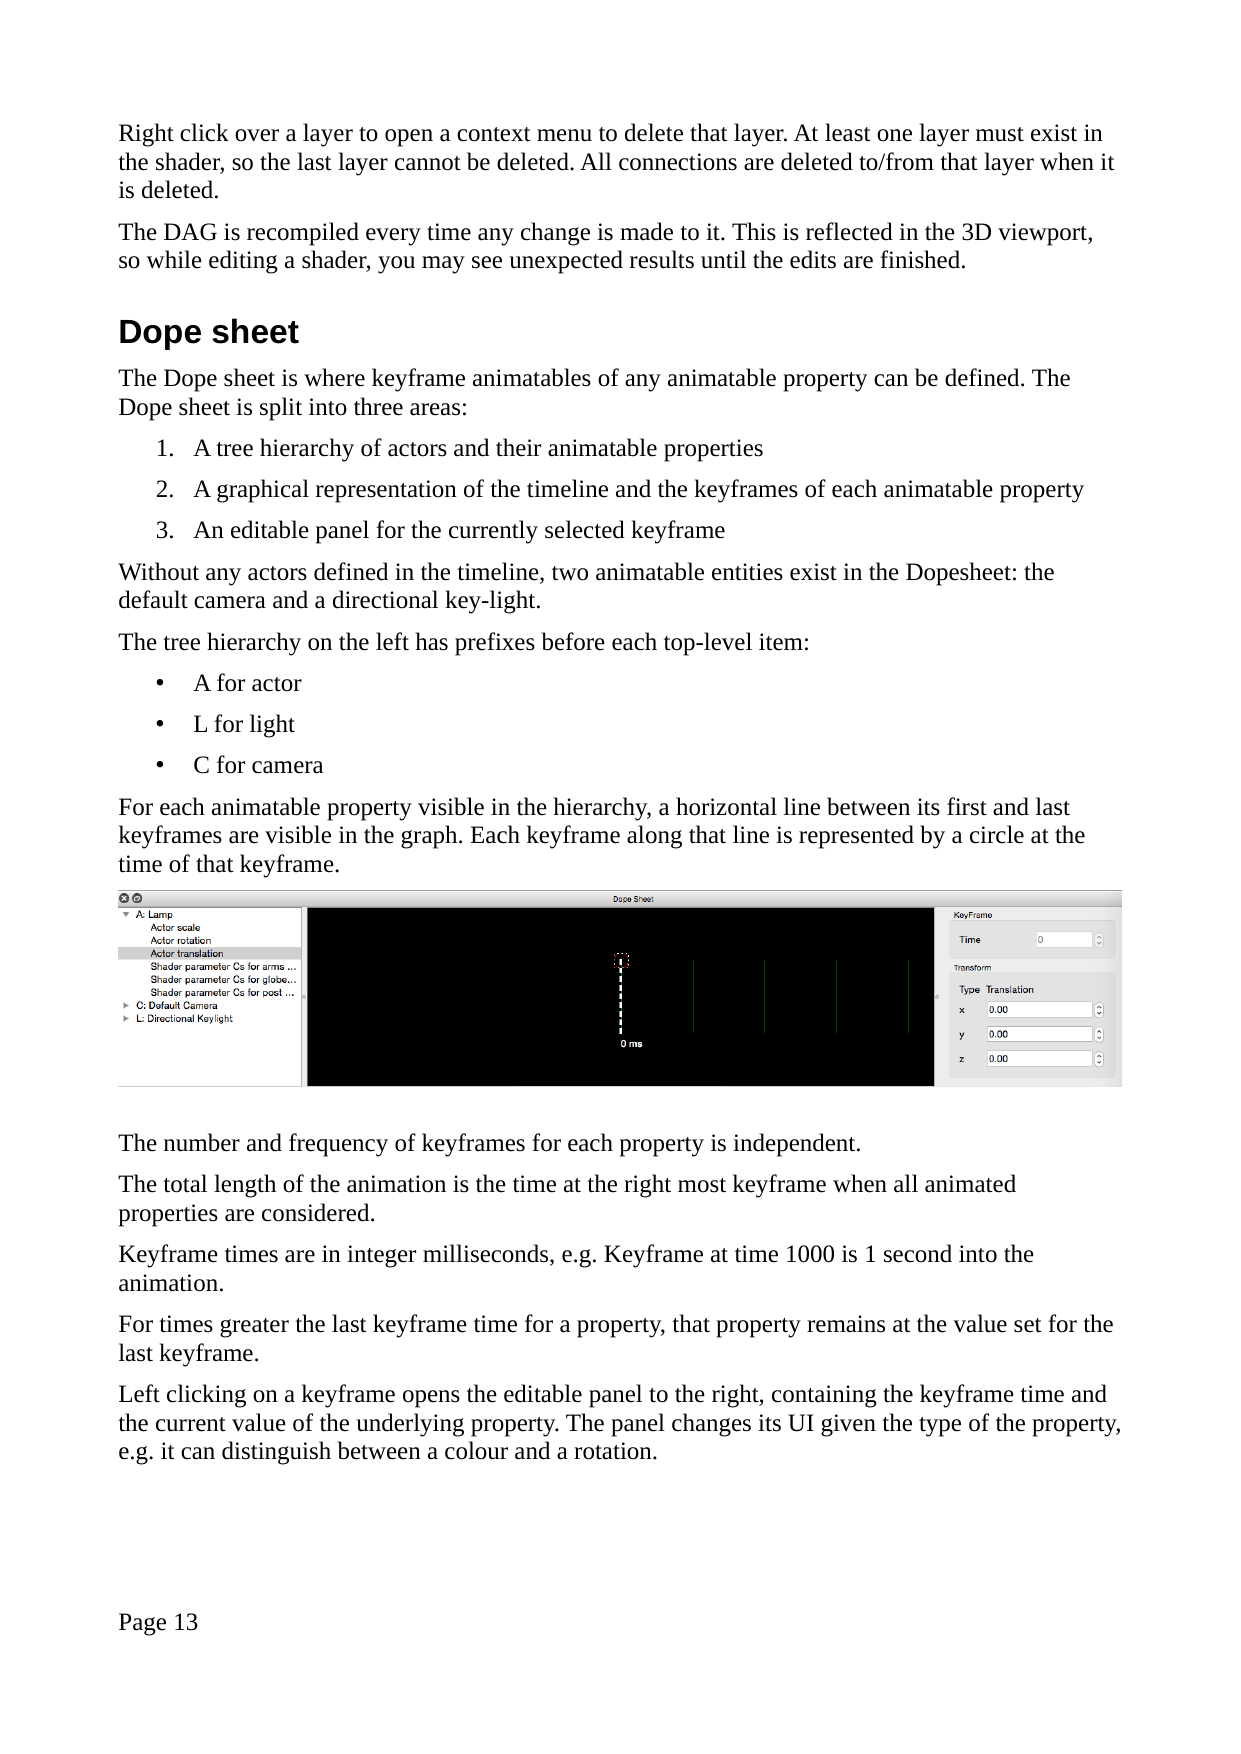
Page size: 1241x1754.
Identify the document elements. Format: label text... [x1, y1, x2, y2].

picture [118, 890, 1123, 1087]
list A graphical representation of the timeline and the keyframes of each animatable property [156, 474, 1122, 503]
list L for light [156, 709, 1122, 738]
text For each animatable property visible in the hierarchy, a horizontal line between its first and last keyframes are visible in the graph. Each keyframe along that line is represented by a circle at the time of that keyframe. [118, 792, 1122, 878]
list A tree hierarchy of actors and their animatable properties [156, 433, 1122, 462]
list An editable panel for the currently selected keyframe [156, 516, 1122, 544]
text Keyframe times are in integer milliseconds, e.g. Keyframe at time 1000 is 1 second into the animation. [118, 1239, 1122, 1296]
text The DAG is recompiled every time any change is made to it. This is reflected in the 3D viewport, so while editing a shader, you may see unexpected results until the edits are finished. [118, 217, 1122, 274]
text The tree hierarchy on the left has prefixes before each top-level item: [118, 627, 1122, 656]
text Right click over a layer to open a context menu to delete that layer. At least one layer must exist in the shader, so the last layer cannot be deleted. All connections are deleted to/from that layer when it is deleted. [118, 118, 1122, 204]
text For times greater the last keyframe time for a property, that property remains at the value set for the last keyframe. [118, 1309, 1122, 1366]
text Left clicking on a keyframe opens the editable panel to the right, containing the keyframe time and the current value of the underlying property. The panel changes its UI given the type of the property, e.g. it can distinguish between a colour and a rotation. [118, 1379, 1122, 1465]
subtitle Dope sheet [118, 312, 1122, 351]
text The Dope sheet is where keyframe animatables of any animatable property can be defined. The Dope sheet is split into three areas: [118, 363, 1122, 421]
text The total length of the animation is the time at the right most keyframe when all animated properties are considered. [118, 1169, 1122, 1226]
text Without any actors defined in the timeline, two animatable entities exist in the Dopesheet: the default camera and a directional key-light. [118, 557, 1122, 614]
list A for actor [156, 668, 1122, 697]
list C for camera [156, 751, 1122, 779]
text The number and frequency of keyframes for each property is independent. [118, 1128, 1122, 1156]
